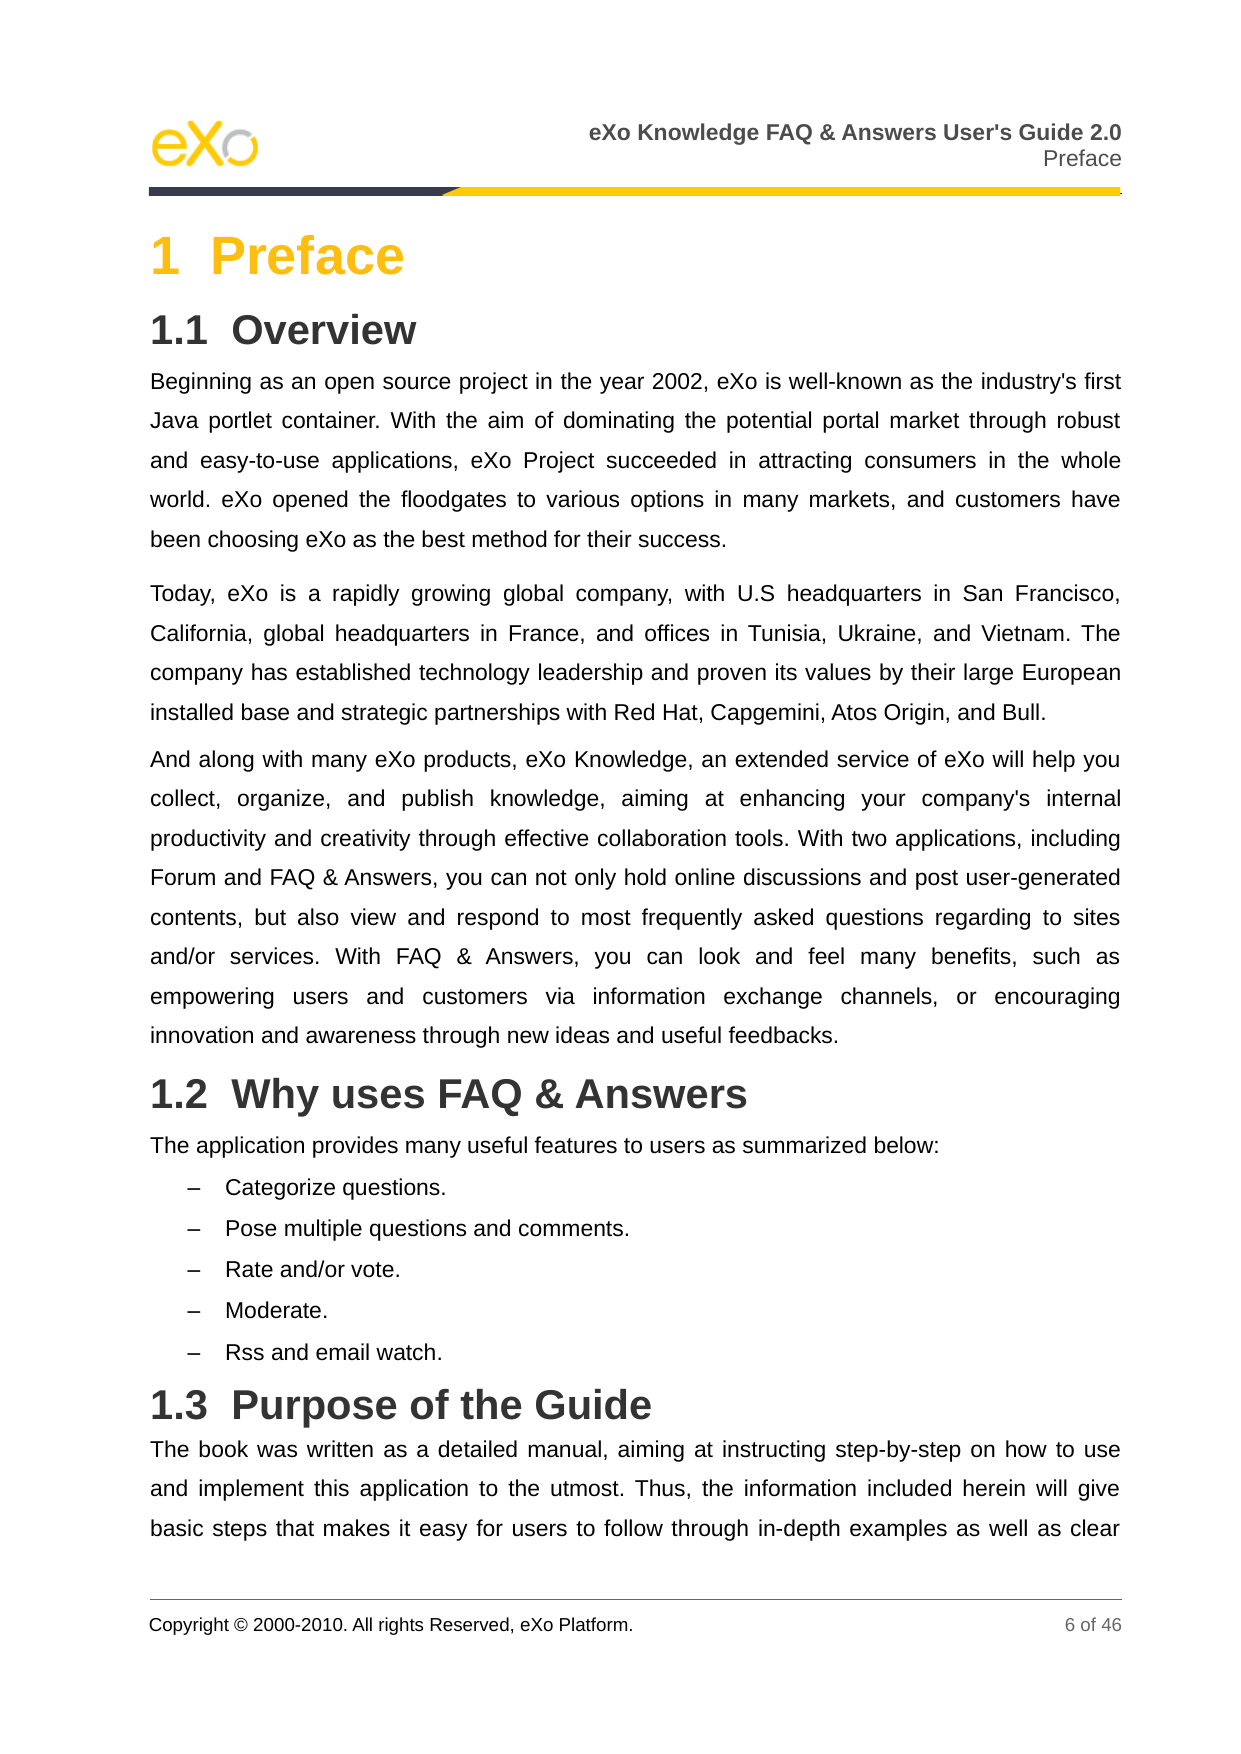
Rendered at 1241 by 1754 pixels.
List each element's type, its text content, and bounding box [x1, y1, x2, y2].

list Rss and email watch. [187, 1339, 1122, 1365]
list Moderate. [187, 1297, 1122, 1324]
text And along with many eXo products, eXo Knowledge, an extended service of eXo will help you collect, organize, and publish knowledge, aiming at enhancing your company's internal productivity and creativity through effective collaboration tools. With two applications, including Forum and FAQ & Answers, you can not only hold online discussions and post user-generated contents, but also view and respond to most frequently asked questions regarding to sites and/or services. With FAQ & Answers, you can look and feel many benefits, such as empowering users and customers via information exchange channels, or encouraging innovation and awareness through new ideas and useful feedbacks. [150, 746, 1122, 1048]
picture [148, 187, 1121, 196]
subtitle Purpose of the Guide [150, 1380, 1122, 1428]
text The application provides many useful features to users as summarized below: [150, 1132, 1122, 1158]
text Beginning as an open source project in the year 2002, eXo is well-known as the industry's first Java portlet container. With the aim of dominating the potential portal market through robust and easy-to-use applications, eXo Project succeeded in attracting consumers in the whole world. eXo opened the floodgates to various options in many markets, and customers have been choosing eXo as the best method for their success. [150, 368, 1122, 552]
subtitle Why uses FAQ & Answers [150, 1069, 1122, 1117]
subtitle Overview [150, 305, 1122, 353]
list Rate and/or vote. [187, 1256, 1122, 1282]
text Today, eXo is a rapidly growing global company, with U.S headquarters in San Francisco, California, global headquarters in France, and offices in Tunisia, Ukraine, and Vietnam. The company has established technology leadership and proven its values by their large European installed base and strategic partnerships with Red Hat, Capgemini, Atos Origin, and Bull. [150, 580, 1122, 725]
list Pose multiple questions and comments. [187, 1215, 1122, 1241]
text The book was written as a detailed manual, aiming at instructing step-by-step on how to use and implement this application to the utmost. Thus, the information included herein will give basic steps that makes it easy for users to follow through in-depth examples as well as clear [150, 1436, 1122, 1541]
picture [152, 120, 259, 167]
subtitle Preface [150, 223, 1122, 286]
list Categorize questions. [187, 1173, 1122, 1200]
